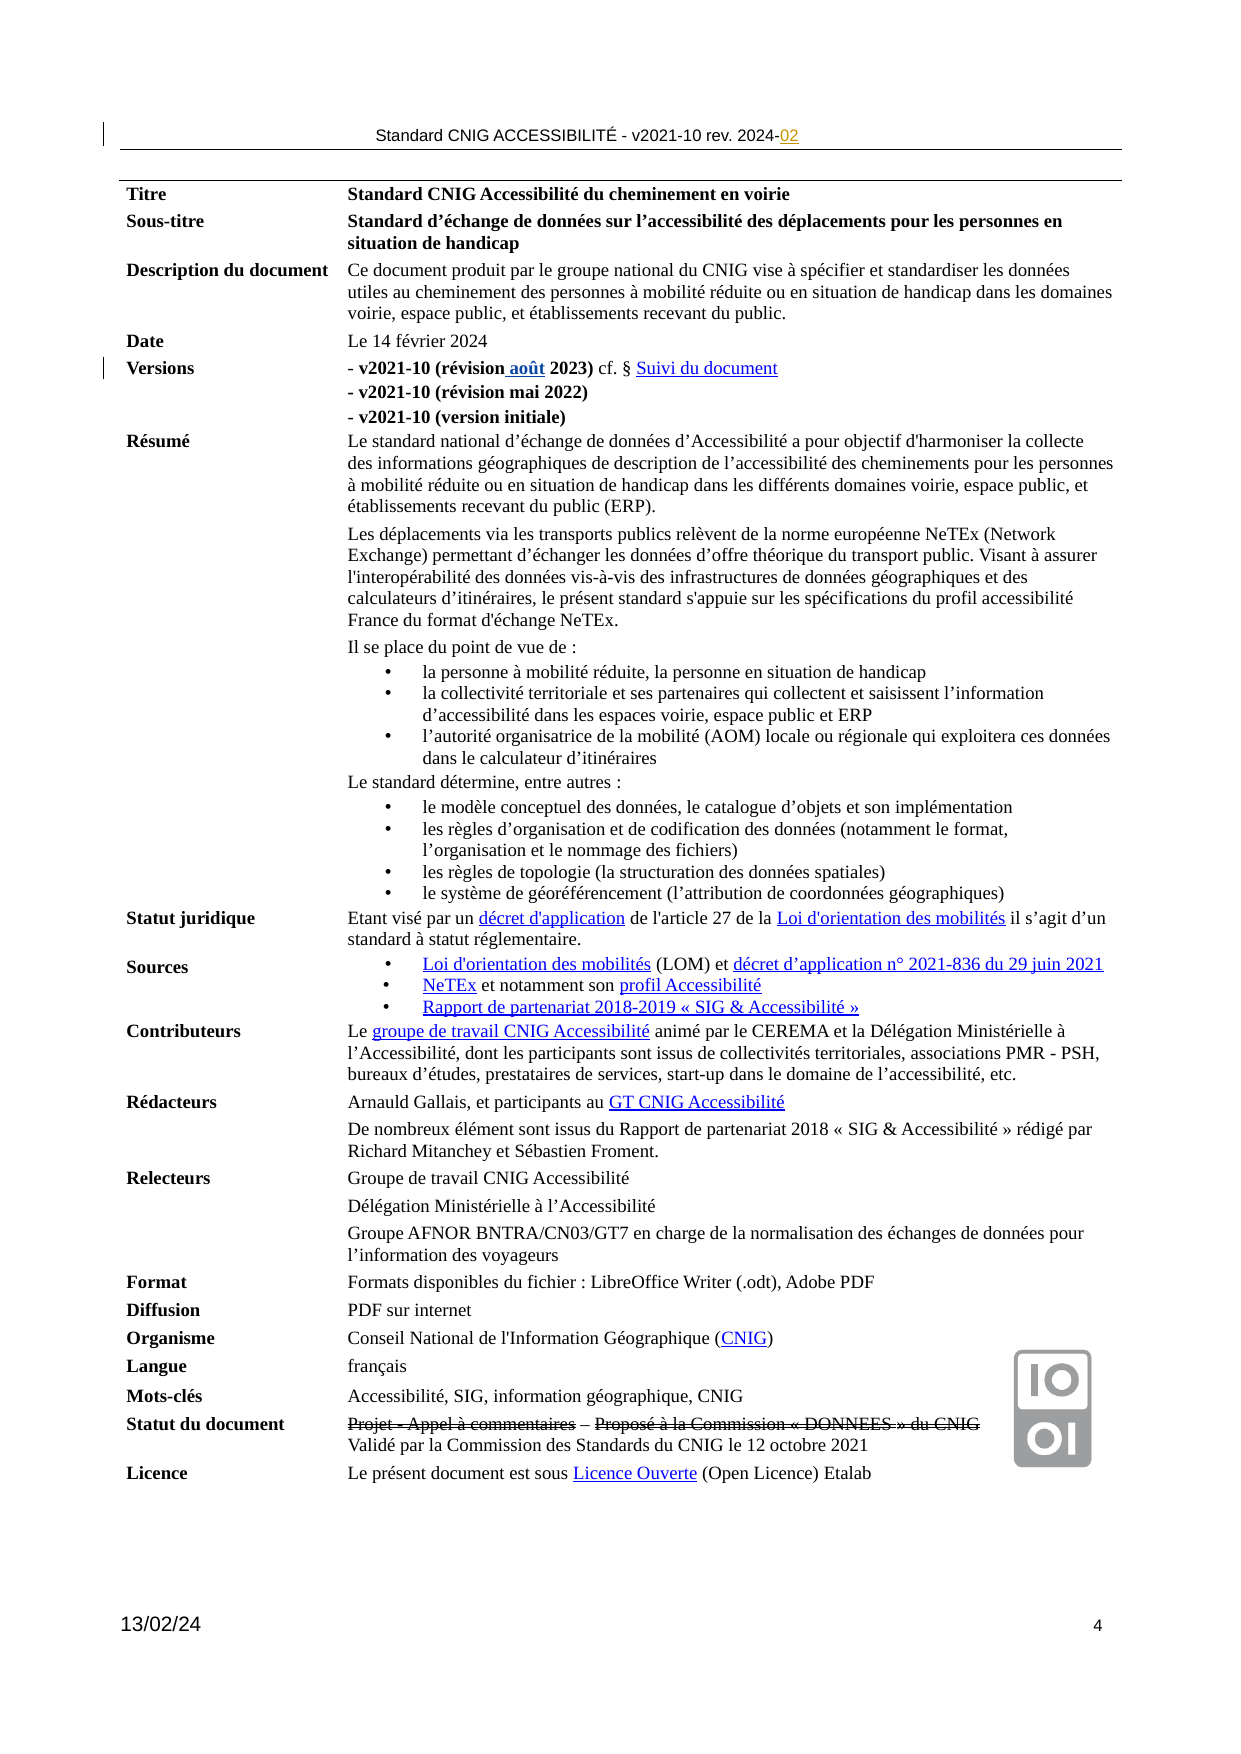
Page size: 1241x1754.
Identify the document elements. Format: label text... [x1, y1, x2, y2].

table_cell Sources [119, 953, 340, 1017]
table_cell Statut du document [119, 1410, 340, 1459]
table_header Standard CNIG Accessibilité du cheminement en voirie [340, 181, 1122, 207]
table_cell Organisme [119, 1324, 340, 1352]
table_cell français [340, 1352, 992, 1382]
table_cell Description du document [119, 256, 340, 327]
table_cell Relecteurs [119, 1164, 340, 1268]
table_cell Accessibilité, SIG, information géographique, CNIG [340, 1383, 992, 1410]
table_cell Groupe de travail CNIG Accessibilité Délégation Ministérielle à l’Accessibilité Groupe AFNOR BNTRA/CN03/GT7 en charge de la normalisation des échanges de données pour l’information des voyageurs [340, 1164, 1122, 1268]
table_cell Loi d'orientation des mobilités (LOM) et décret d’application n° 2021-836 du 29 juin 2021 NeTEx et notamment son profil Accessibilité Rapport de partenariat 2018-2019 « SIG & Accessibilité » [340, 953, 1122, 1017]
table_cell Le standard national d’échange de données d’Accessibilité a pour objectif d'harmoniser la collecte des informations géographiques de description de l’accessibilité des cheminements pour les personnes à mobilité réduite ou en situation de handicap dans les différents domaines voirie, espace public, et établissements recevant du public (ERP). Les déplacements via les transports publics relèvent de la norme européenne NeTEx (Network Exchange) permettant d’échanger les données d’offre théorique du transport public. Visant à assurer l'interopérabilité des données vis-à-vis des infrastructures de données géographiques et des calculateurs d’itinéraires, le présent standard s'appuie sur les spécifications du profil accessibilité France du format d'échange NeTEx. Il se place du point de vue de : la personne à mobilité réduite, la personne en situation de handicap la collectivité territoriale et ses partenaires qui collectent et saisissent l’information d’accessibilité dans les espaces voirie, espace public et ERP l’autorité organisatrice de la mobilité (AOM) locale ou régionale qui exploitera ces données dans le calculateur d’itinéraires Le standard détermine, entre autres : le modèle conceptuel des données, le catalogue d’objets et son implémentation les règles d’organisation et de codification des données (notamment le format, l’organisation et le nommage des fichiers) les règles de topologie (la structuration des données spatiales) le système de géoréférencement (l’attribution de coordonnées géographiques) [340, 428, 1122, 904]
table_cell Rédacteurs [119, 1088, 340, 1164]
table_cell [993, 1324, 1122, 1494]
table_cell Date [119, 327, 340, 354]
table_cell Le 14 février 2024 [340, 327, 1122, 354]
table_cell Le présent document est sous Licence Ouverte (Open Licence) Etalab [340, 1459, 992, 1494]
table_header Titre [119, 181, 340, 207]
table_cell Diffusion [119, 1296, 340, 1324]
table_cell Format [119, 1268, 340, 1296]
table_cell Langue [119, 1352, 340, 1382]
table_cell Le groupe de travail CNIG Accessibilité animé par le CEREMA et la Délégation Ministérielle à l’Accessibilité, dont les participants sont issus de collectivités territoriales, associations PMR - PSH, bureaux d’études, prestataires de services, start-up dans le domaine de l’accessibilité, etc. [340, 1017, 1122, 1088]
table_cell Résumé [119, 428, 340, 904]
table_cell PDF sur internet [340, 1296, 1122, 1324]
picture [1011, 1347, 1095, 1470]
table_cell Ce document produit par le groupe national du CNIG vise à spécifier et standardiser les données utiles au cheminement des personnes à mobilité réduite ou en situation de handicap dans les domaines voirie, espace public, et établissements recevant du public. [340, 256, 1122, 327]
table_cell Formats disponibles du fichier : LibreOffice Writer (.odt), Adobe PDF [340, 1268, 1122, 1296]
table_cell Mots-clés [119, 1383, 340, 1410]
table_cell Etant visé par un décret d'application de l'article 27 de la Loi d'orientation des mobilités il s’agit d’un standard à statut réglementaire. [340, 904, 1122, 953]
table_cell Arnauld Gallais, et participants au GT CNIG Accessibilité De nombreux élément sont issus du Rapport de partenariat 2018 « SIG & Accessibilité » rédigé par Richard Mitanchey et Sébastien Froment. [340, 1088, 1122, 1164]
table_cell Sous-titre [119, 207, 340, 256]
table_cell Contributeurs [119, 1017, 340, 1088]
table_cell - v2021-10 (révision août 2023) cf. § Suivi du document - v2021-10 (révision mai 2022) - v2021-10 (version initiale) [340, 354, 1122, 427]
table_cell Standard d’échange de données sur l’accessibilité des déplacements pour les personnes en situation de handicap [340, 207, 1122, 256]
table_cell Conseil National de l'Information Géographique (CNIG) [340, 1324, 992, 1352]
table_cell Licence [119, 1459, 340, 1494]
table_cell Projet - Appel à commentaires – Proposé à la Commission « DONNEES » du CNIG Validé par la Commission des Standards du CNIG le 12 octobre 2021 [340, 1410, 992, 1459]
table_cell Statut juridique [119, 904, 340, 953]
table_cell Versions [119, 354, 340, 427]
